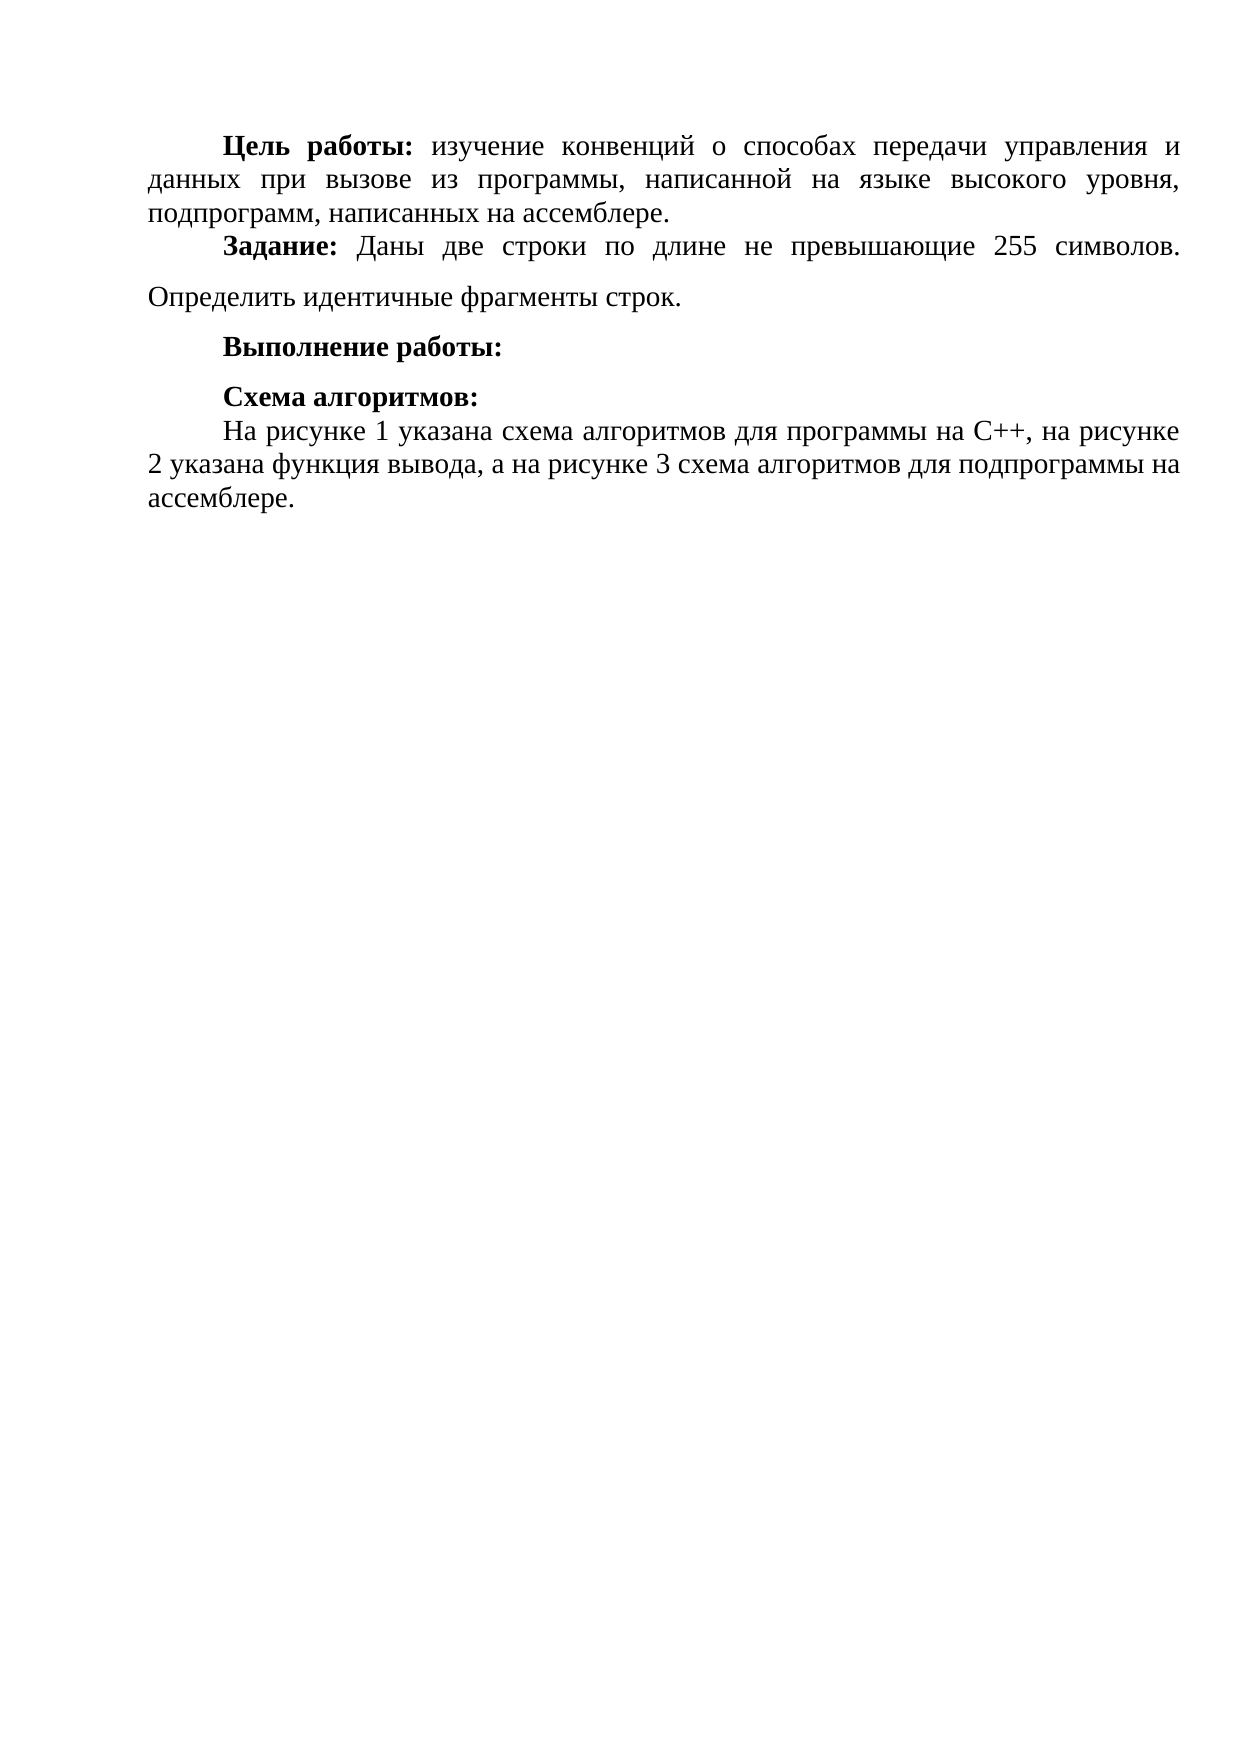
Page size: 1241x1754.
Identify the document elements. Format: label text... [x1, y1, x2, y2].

text Цель работы: изучение конвенций о способах передачи управления и данных при вызове из программы, написанной на языке высокого уровня, подпрограмм, написанных на ассемблере. [148, 128, 1181, 228]
text Схема алгоритмов: [148, 379, 1181, 413]
text Выполнение работы: [148, 329, 1181, 363]
text На рисунке 1 указана схема алгоритмов для программы на C++, на рисунке 2 указана функция вывода, а на рисунке 3 схема алгоритмов для подпрограммы на ассемблере. [148, 413, 1181, 513]
text Задание: Даны две строки по длине не превышающие 255 символов. Определить идентичные фрагменты строк. [148, 228, 1181, 312]
